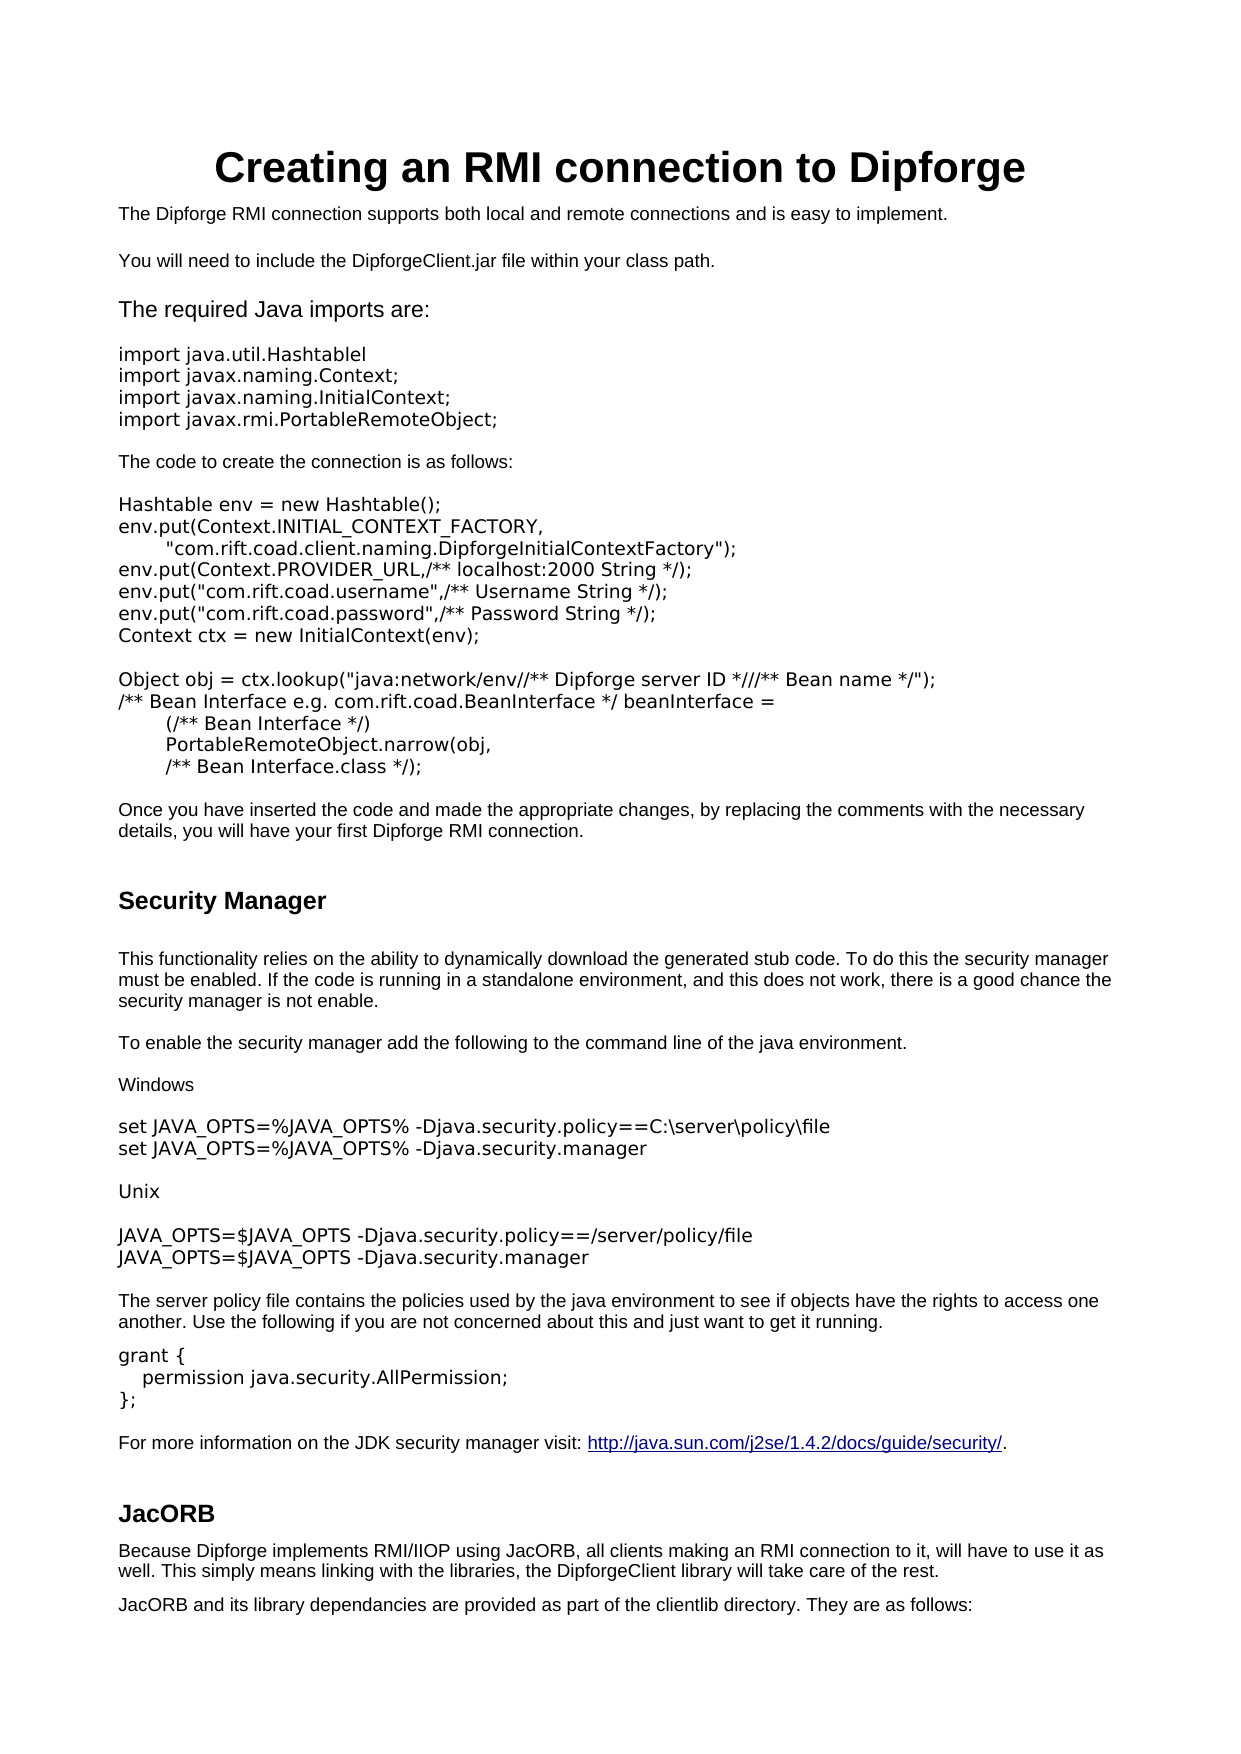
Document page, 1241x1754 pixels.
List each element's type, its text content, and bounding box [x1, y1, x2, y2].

text The server policy file contains the policies used by the java environment to see if objects have the rights to access one another. Use the following if you are not concerned about this and just want to get it running. [118, 1291, 1122, 1333]
text JacORB and its library dependancies are provided as part of the clientlib directory. They are as follows: [118, 1594, 1122, 1615]
text This functionality relies on the ability to dynamically download the generated stub code. To do this the security manager must be enabled. If the code is running in a standalone environment, and this does not work, there is a good chance the security manager is not enable. [118, 948, 1122, 1011]
text (/** Bean Interface */) [118, 713, 1122, 734]
text }; [118, 1389, 1122, 1411]
text import java.util.Hashtablel [118, 343, 1122, 365]
text /** Bean Interface.class */); [118, 756, 1122, 778]
text import javax.naming.Context; [118, 365, 1122, 387]
text To enable the security manager add the following to the command line of the java environment. [118, 1032, 1122, 1053]
text The Dipforge RMI connection supports both local and remote connections and is easy to implement. [118, 204, 1122, 225]
text set JAVA_OPTS=%JAVA_OPTS% -Djava.security.policy==C:\server\policy\file [118, 1116, 1122, 1138]
text Once you have inserted the code and made the appropriate changes, by replacing the comments with the necessary details, you will have your first Dipforge RMI connection. [118, 799, 1122, 841]
text env.put(Context.PROVIDER_URL,/** localhost:2000 String */); [118, 559, 1122, 581]
text Windows [118, 1074, 1122, 1095]
subtitle JacORB [118, 1499, 1122, 1527]
text Hashtable env = new Hashtable(); [118, 494, 1122, 516]
text env.put("com.rift.coad.username",/** Username String */); [118, 581, 1122, 603]
text The required Java imports are: [118, 297, 1122, 323]
text grant { [118, 1345, 1122, 1367]
text JAVA_OPTS=$JAVA_OPTS -Djava.security.manager [118, 1247, 1122, 1269]
text JAVA_OPTS=$JAVA_OPTS -Djava.security.policy==/server/policy/file [118, 1225, 1122, 1247]
text "com.rift.coad.client.naming.DipforgeInitialContextFactory"); [118, 538, 1122, 559]
text /** Bean Interface e.g. com.rift.coad.BeanInterface */ beanInterface = [118, 691, 1122, 713]
text PortableRemoteObject.narrow(obj, [118, 734, 1122, 756]
text Context ctx = new InitialContext(env); [118, 625, 1122, 647]
text import javax.naming.InitialContext; [118, 387, 1122, 409]
text Object obj = ctx.lookup("java:network/env//** Dipforge server ID *///** Bean name */"); [118, 669, 1122, 691]
text set JAVA_OPTS=%JAVA_OPTS% -Djava.security.manager [118, 1138, 1122, 1159]
subtitle Creating an RMI connection to Dipforge [118, 143, 1122, 191]
text Unix [118, 1181, 1122, 1203]
text import javax.rmi.PortableRemoteObject; [118, 409, 1122, 431]
text env.put(Context.INITIAL_CONTEXT_FACTORY, [118, 516, 1122, 538]
subtitle Security Manager [118, 887, 1122, 915]
text Because Dipforge implements RMI/IIOP using JacORB, all clients making an RMI connection to it, will have to use it as well. This simply means linking with the libraries, the DipforgeClient library will take care of the rest. [118, 1540, 1122, 1582]
text You will need to include the DipforgeClient.jar file within your class path. [118, 250, 1122, 271]
text env.put("com.rift.coad.password",/** Password String */); [118, 603, 1122, 625]
text permission java.security.AllPermission; [118, 1367, 1122, 1389]
text For more information on the JDK security manager visit: http://java.sun.com/j2se/1.4.2/docs/guide/security/. [118, 1433, 1122, 1454]
text The code to create the connection is as follows: [118, 452, 1122, 473]
